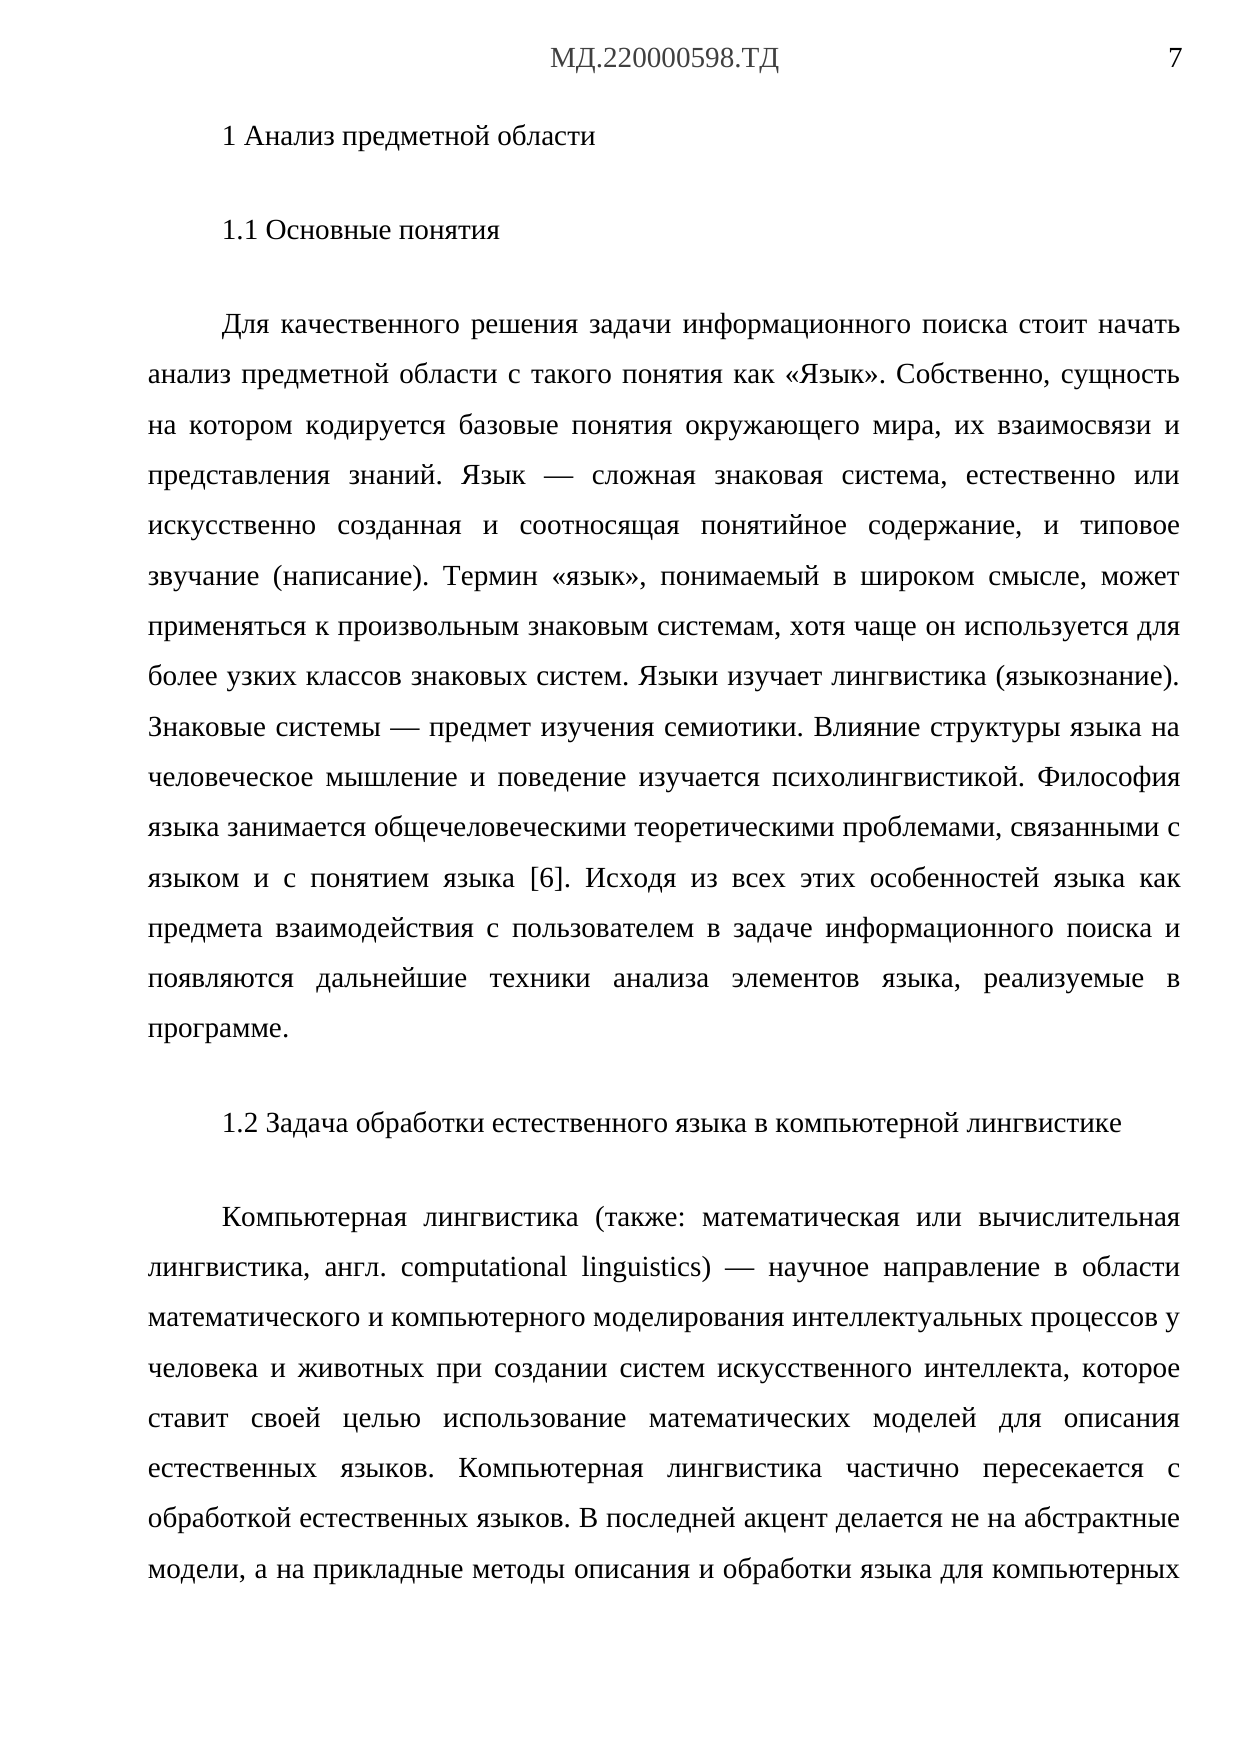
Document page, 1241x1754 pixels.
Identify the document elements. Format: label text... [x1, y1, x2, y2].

subtitle Задача обработки естественного языка в компьютерной лингвистике [222, 1105, 1181, 1138]
text Для качественного решения задачи информационного поиска стоит начать анализ предметной области с такого понятия как «Язык». Собственно, сущность на котором кодируется базовые понятия окружающего мира, их взаимосвязи и представления знаний. Язык — сложная знаковая система, естественно или искусственно созданная и соотносящая понятийное содержание, и типовое звучание (написание). Термин «язык», понимаемый в широком смысле, может применяться к произвольным знаковым системам, хотя чаще он используется для более узких классов знаковых систем. Языки изучает лингвистика (языкознание). Знаковые системы — предмет изучения семиотики. Влияние структуры языка на человеческое мышление и поведение изучается психолингвистикой. Философия языка занимается общечеловеческими теоретическими проблемами, связанными с языком и с понятием языка [6]. Исходя из всех этих особенностей языка как предмета взаимодействия с пользователем в задаче информационного поиска и появляются дальнейшие техники анализа элементов языка, реализуемые в программе. [148, 306, 1181, 1044]
subtitle Основные понятия [222, 212, 1181, 246]
subtitle Анализ предметной области [222, 118, 1181, 152]
text Компьютерная лингвистика (также: математическая или вычислительная лингвистика, англ. computational linguistics) — научное направление в области математического и компьютерного моделирования интеллектуальных процессов у человека и животных при создании систем искусственного интеллекта, которое ставит своей целью использование математических моделей для описания естественных языков. Компьютерная лингвистика частично пересекается с обработкой естественных языков. В последней акцент делается не на абстрактные модели, а на прикладные методы описания и обработки языка для компьютерных [148, 1199, 1181, 1584]
